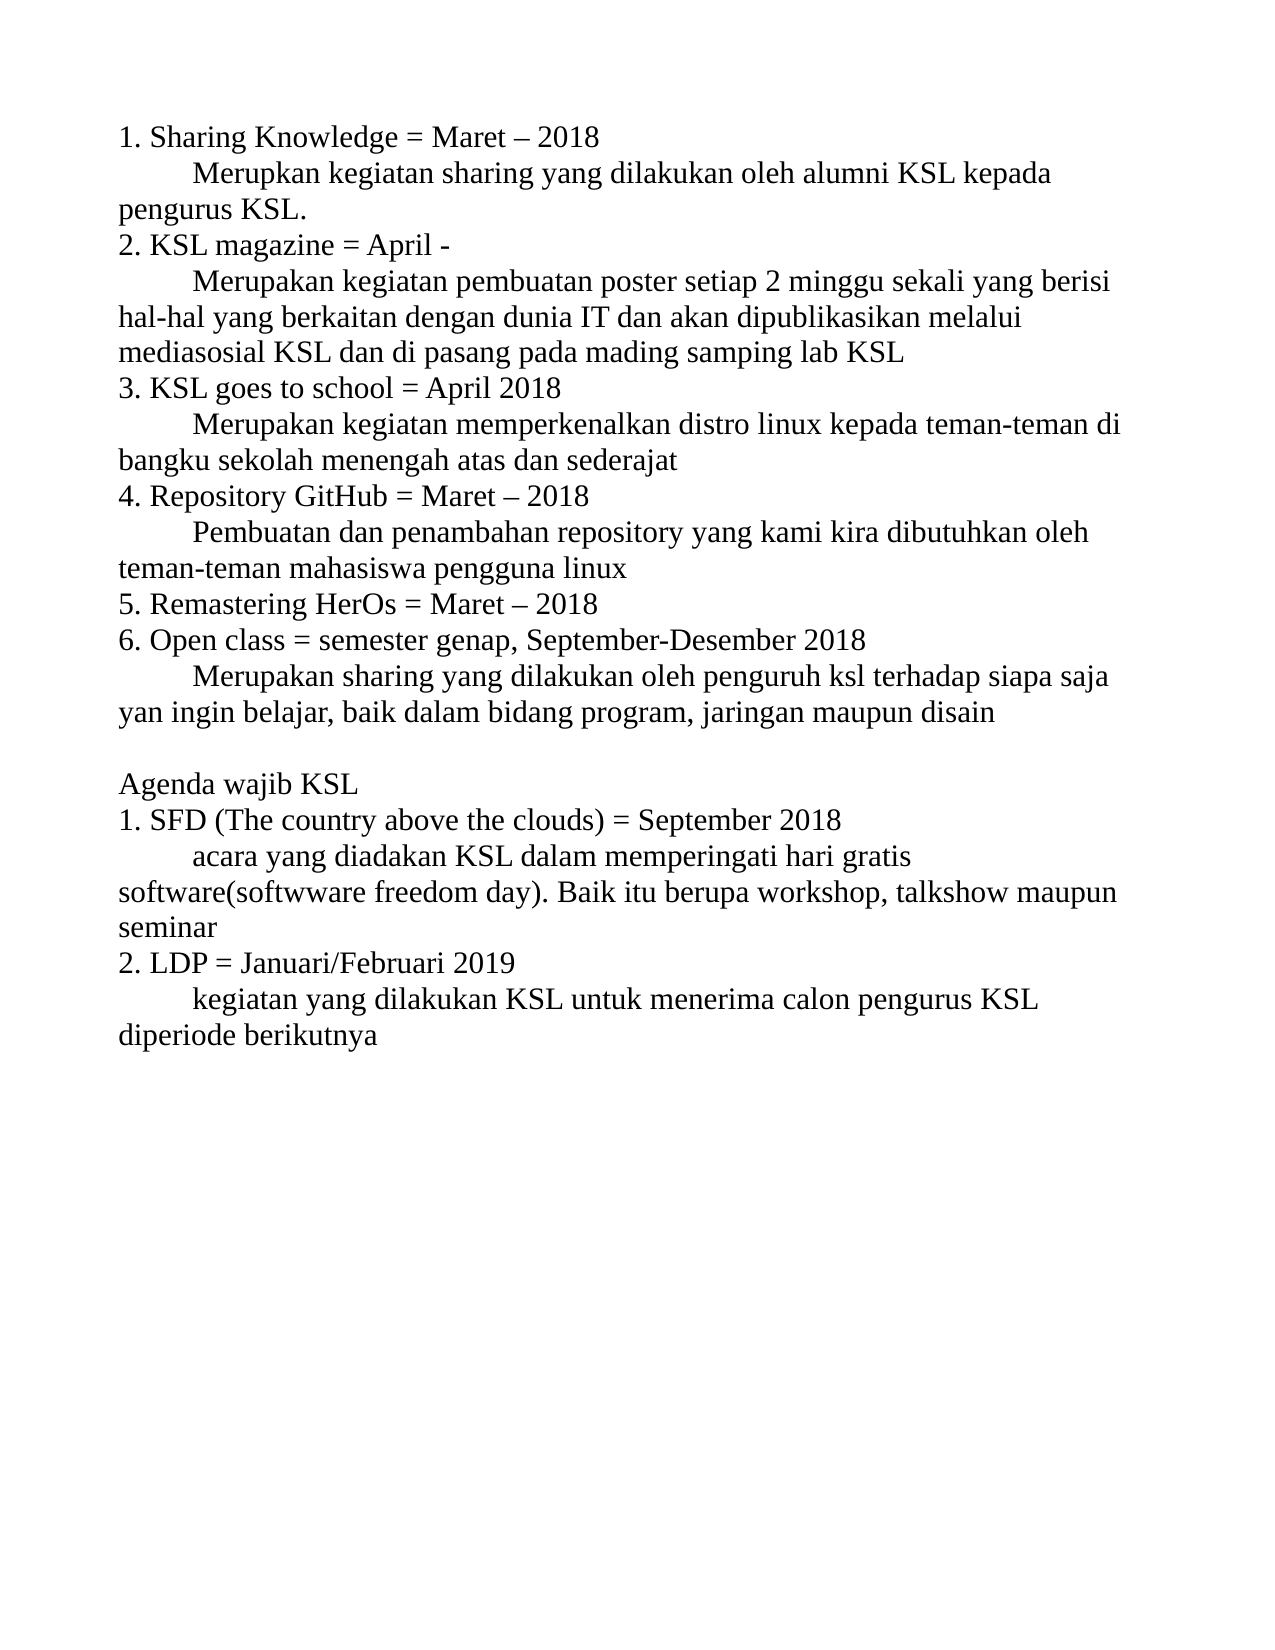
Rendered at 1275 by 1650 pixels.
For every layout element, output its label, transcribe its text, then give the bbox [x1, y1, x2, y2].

text Merupakan kegiatan memperkenalkan distro linux kepada teman-teman di bangku sekolah menengah atas dan sederajat [118, 406, 1157, 477]
text Merupakan kegiatan pembuatan poster setiap 2 minggu sekali yang berisi hal-hal yang berkaitan dengan dunia IT dan akan dipublikasikan melalui mediasosial KSL dan di pasang pada mading samping lab KSL [118, 262, 1157, 370]
text 1. SFD (The country above the clouds) = September 2018 [118, 801, 1157, 837]
text kegiatan yang dilakukan KSL untuk menerima calon pengurus KSL diperiode berikutnya [118, 981, 1157, 1052]
text 6. Open class = semester genap, September-Desember 2018 [118, 621, 1157, 657]
text 4. Repository GitHub = Maret – 2018 [118, 477, 1157, 513]
text Agenda wajib KSL [118, 765, 1157, 801]
text acara yang diadakan KSL dalam memperingati hari gratis software(softwware freedom day). Baik itu berupa workshop, talkshow maupun seminar [118, 837, 1157, 945]
text 2. LDP = Januari/Februari 2019 [118, 945, 1157, 981]
text 5. Remastering HerOs = Maret – 2018 [118, 585, 1157, 621]
text 1. Sharing Knowledge = Maret – 2018 [118, 118, 1157, 154]
text Pembuatan dan penambahan repository yang kami kira dibutuhkan oleh teman-teman mahasiswa pengguna linux [118, 513, 1157, 585]
text 2. KSL magazine = April - [118, 226, 1157, 262]
text Merupkan kegiatan sharing yang dilakukan oleh alumni KSL kepada pengurus KSL. [118, 154, 1157, 226]
text Merupakan sharing yang dilakukan oleh penguruh ksl terhadap siapa saja yan ingin belajar, baik dalam bidang program, jaringan maupun disain [118, 657, 1157, 729]
text 3. KSL goes to school = April 2018 [118, 370, 1157, 406]
